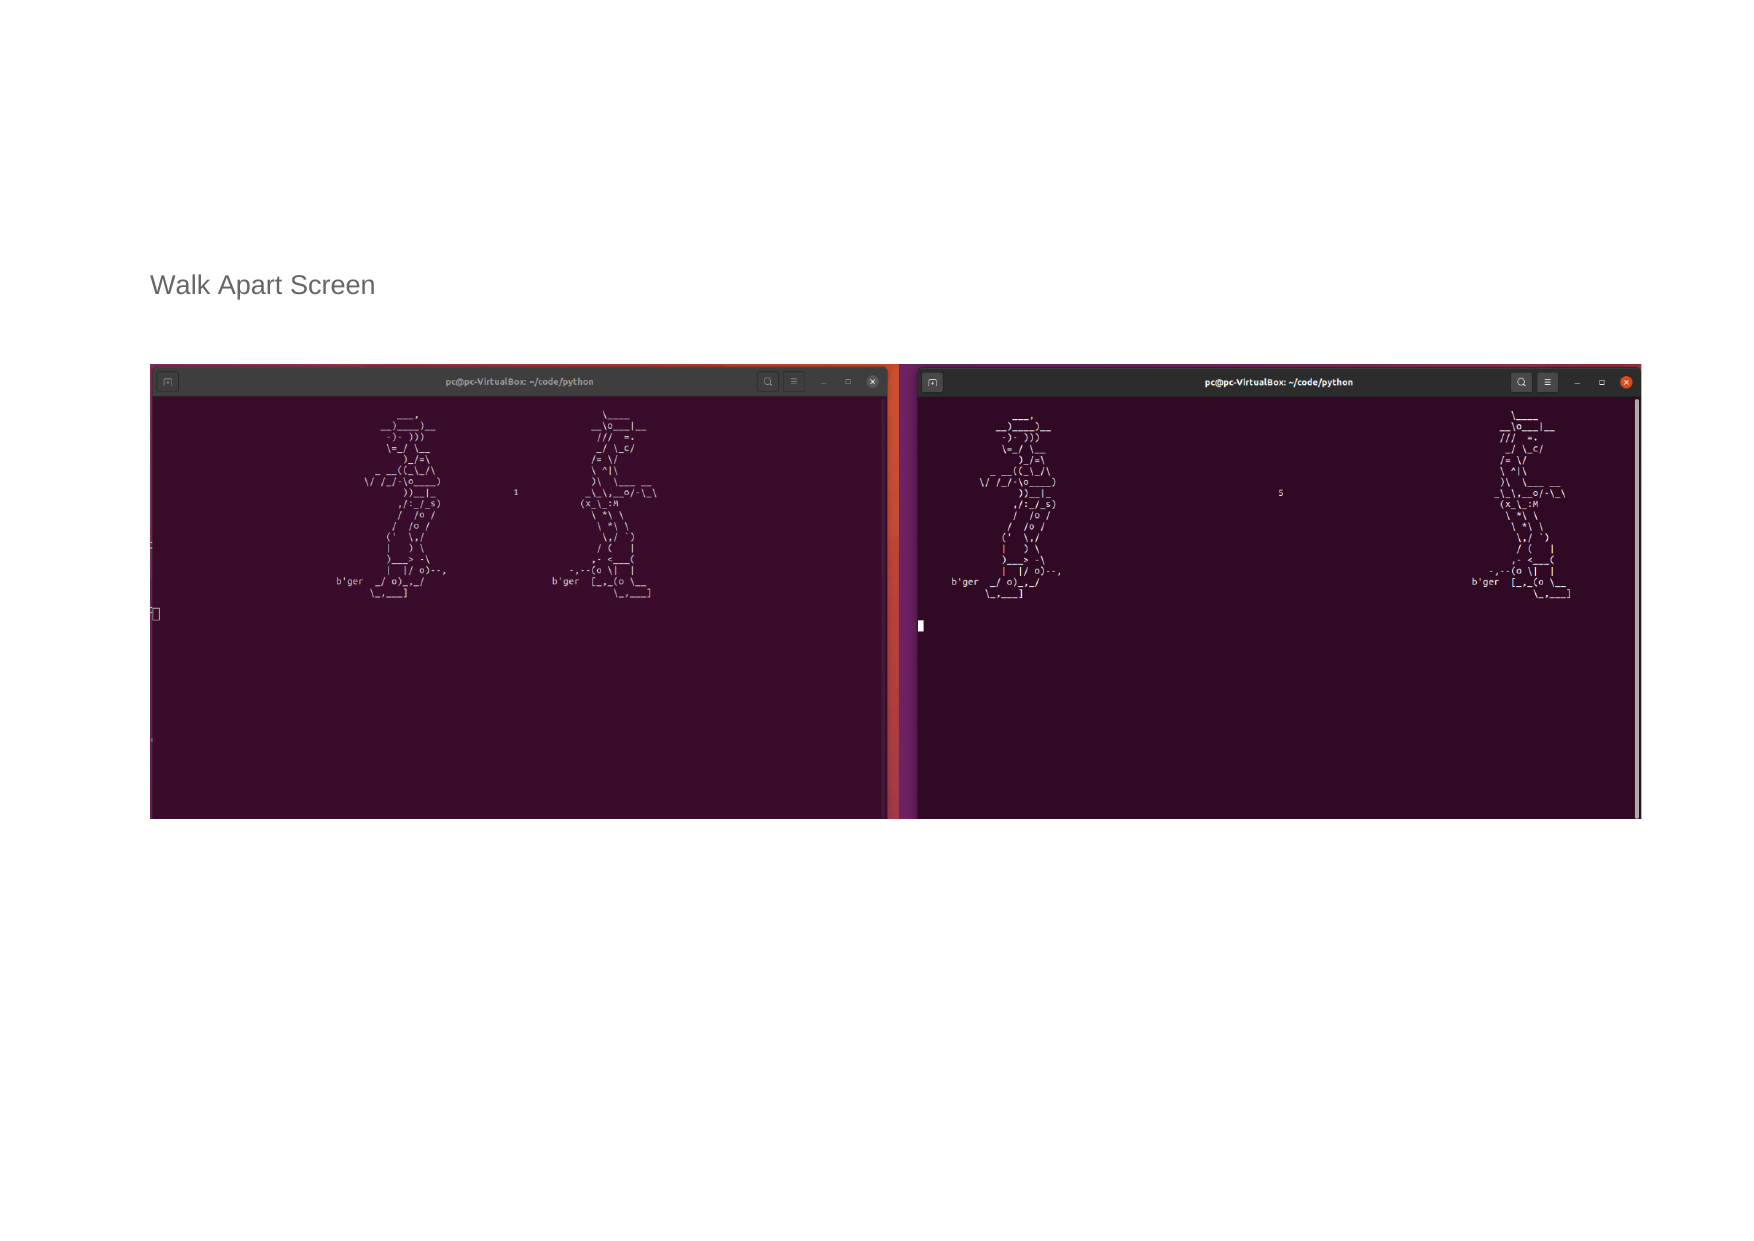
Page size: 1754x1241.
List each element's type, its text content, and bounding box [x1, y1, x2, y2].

picture [150, 364, 1642, 819]
subtitle Walk Apart Screen [150, 269, 1604, 301]
